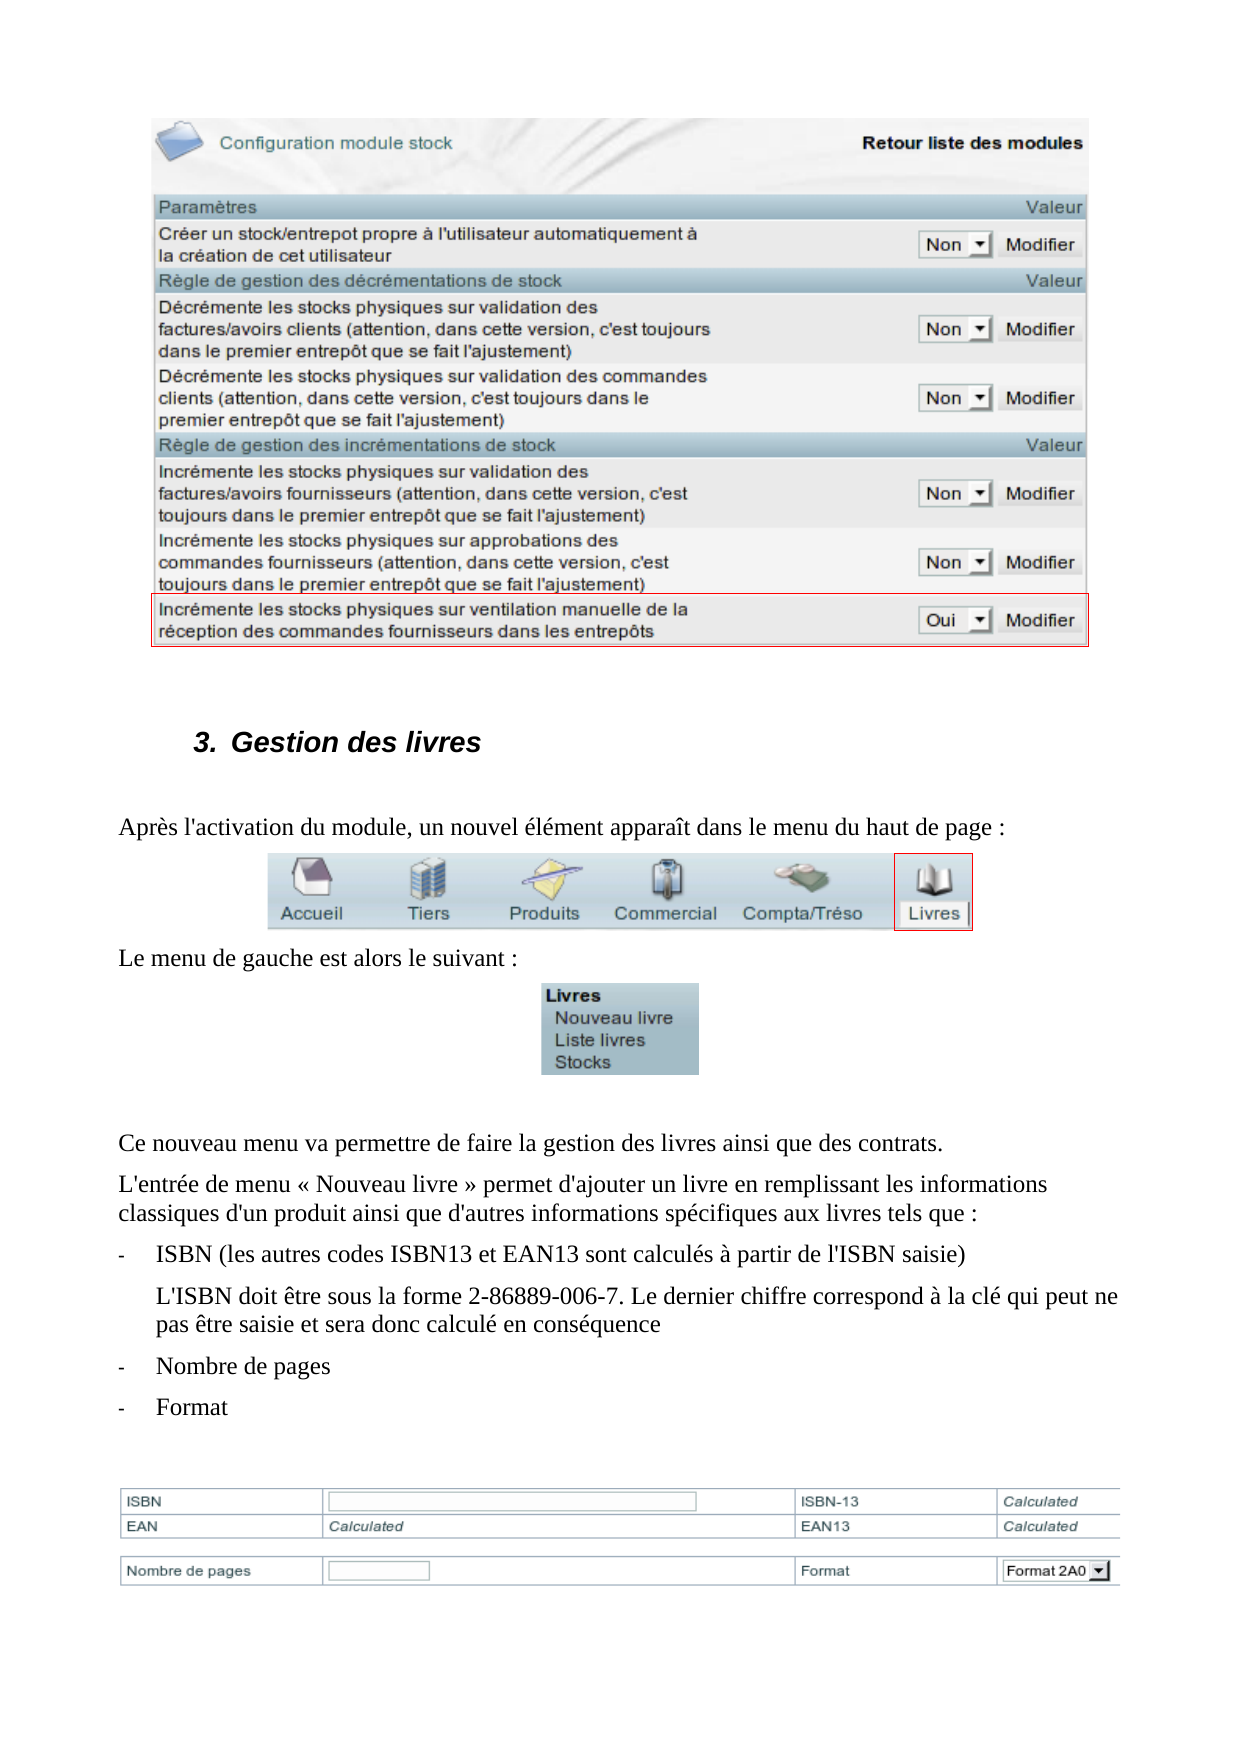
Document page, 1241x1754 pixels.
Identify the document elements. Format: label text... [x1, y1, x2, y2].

text Après l'activation du module, un nouvel élément apparaît dans le menu du haut de page : [118, 812, 1122, 841]
subtitle Gestion des livres [193, 725, 1122, 758]
picture [541, 983, 699, 1075]
text L'entrée de menu « Nouveau livre » permet d'ajouter un livre en remplissant les informations classiques d'un produit ainsi que d'autres informations spécifiques aux livres tels que : [118, 1169, 1122, 1227]
text L'ISBN doit être sous la forme 2-86889-006-7. Le dernier chiffre correspond à la clé qui peut ne pas être saisie et sera donc calculé en conséquence [156, 1281, 1122, 1338]
text Le menu de gauche est alors le suivant : [118, 943, 1122, 971]
picture [267, 853, 894, 931]
text Ce nouveau menu va permettre de faire la gestion des livres ainsi que des contrats. [118, 1128, 1122, 1157]
picture [119, 1488, 1121, 1587]
picture [895, 854, 972, 930]
list ISBN (les autres codes ISBN13 et EAN13 sont calculés à partir de l'ISBN saisie) [118, 1239, 1122, 1268]
picture [152, 594, 1088, 646]
picture [151, 118, 1089, 593]
list Nombre de pages [118, 1351, 1122, 1379]
list Format [118, 1392, 1122, 1421]
